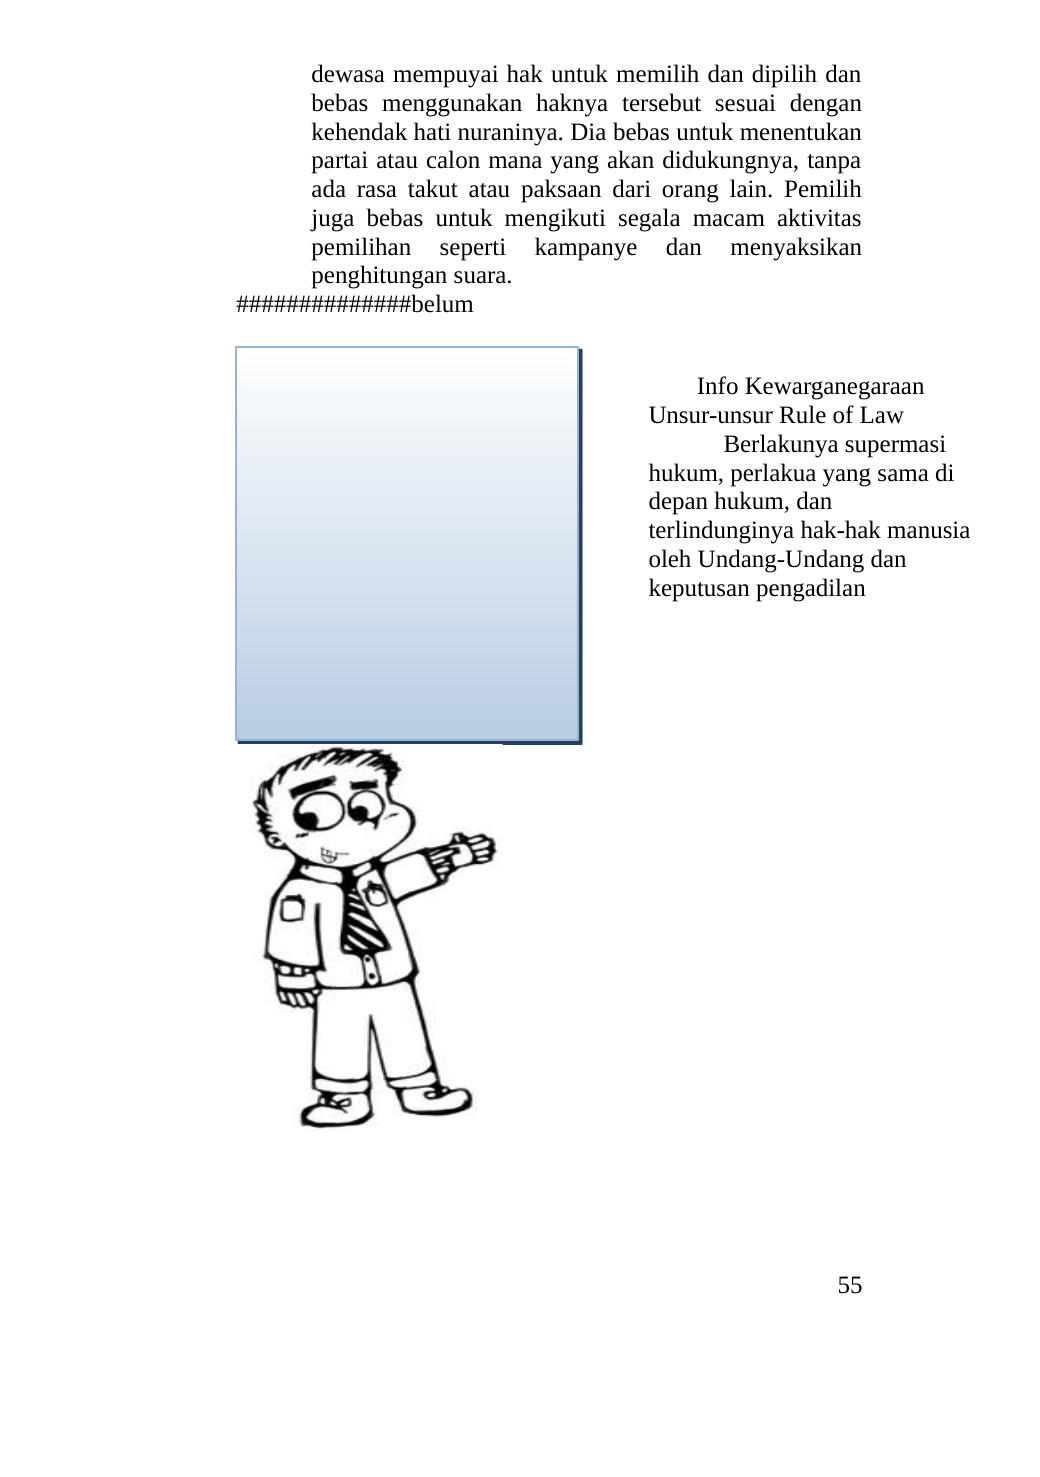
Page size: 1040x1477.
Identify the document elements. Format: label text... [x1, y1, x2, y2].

text Info Kewarganegaraan [648, 371, 973, 400]
text ##############belum [236, 289, 862, 318]
picture [236, 744, 503, 1132]
list dewasa mempuyai hak untuk memilih dan dipilih dan bebas menggunakan haknya tersebut sesuai dengan kehendak hati nuraninya. Dia bebas untuk menentukan partai atau calon mana yang akan didukungnya, tanpa ada rasa takut atau paksaan dari orang lain. Pemilih juga bebas untuk mengikuti segala macam aktivitas pemilihan seperti kampanye dan menyaksikan penghitungan suara. [274, 59, 862, 289]
text Unsur-unsur Rule of Law [648, 400, 973, 429]
text Berlakunya supermasi hukum, perlakua yang sama di depan hukum, dan terlindunginya hak-hak manusia oleh Undang-Undang dan keputusan pengadilan [648, 429, 973, 601]
